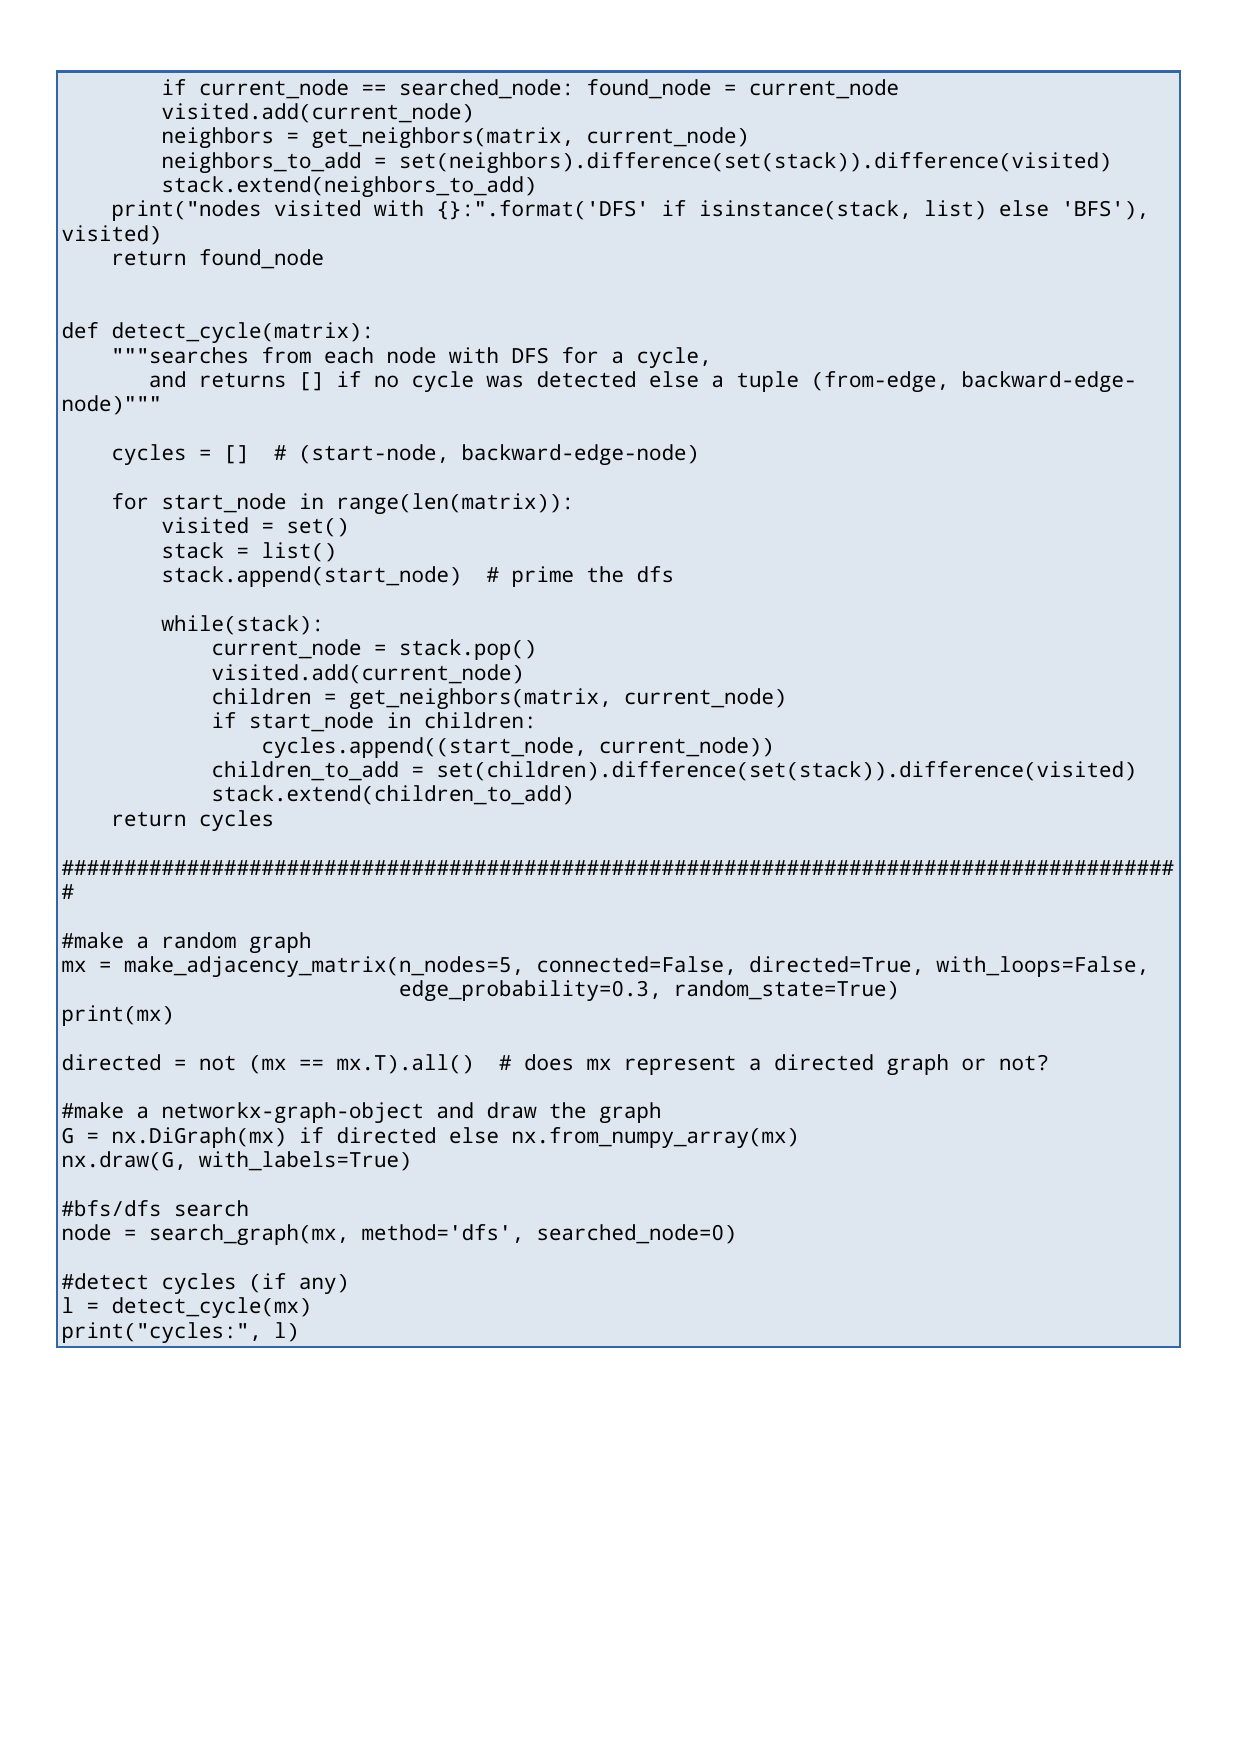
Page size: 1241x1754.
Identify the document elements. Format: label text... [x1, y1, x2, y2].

text mx = make_adjacency_matrix(n_nodes=5, connected=False, directed=True, with_loops=False, [58, 948, 1179, 972]
text print(mx) [58, 997, 1179, 1021]
text while(stack): [58, 607, 1179, 631]
text return cycles [58, 802, 1179, 826]
text neighbors = get_neighbors(matrix, current_node) [58, 119, 1179, 143]
text def detect_cycle(matrix): [58, 314, 1179, 338]
text stack.append(start_node) # prime the dfs [58, 558, 1179, 582]
text directed = not (mx == mx.T).all() # does mx represent a directed graph or not? [58, 1045, 1179, 1070]
text for start_node in range(len(matrix)): [58, 485, 1179, 509]
text visited = set() [58, 509, 1179, 533]
text node = search_graph(mx, method='dfs', searched_node=0) [58, 1216, 1179, 1240]
text children = get_neighbors(matrix, current_node) [58, 680, 1179, 704]
text children_to_add = set(children).difference(set(stack)).difference(visited) [58, 753, 1179, 777]
text #make a random graph [58, 923, 1179, 948]
text return found_node [58, 241, 1179, 265]
text and returns [] if no cycle was detected else a tuple (from-edge, backward-edge-node)""" [58, 363, 1179, 412]
text #detect cycles (if any) [58, 1265, 1179, 1289]
text if start_node in children: [58, 704, 1179, 728]
text cycles = [] # (start-node, backward-edge-node) [58, 436, 1179, 460]
text G = nx.DiGraph(mx) if directed else nx.from_numpy_array(mx) [58, 1118, 1179, 1143]
text print("nodes visited with {}:".format('DFS' if isinstance(stack, list) else 'BFS'), visited) [58, 192, 1179, 241]
text visited.add(current_node) [58, 655, 1179, 680]
text visited.add(current_node) [58, 95, 1179, 119]
text #make a networkx-graph-object and draw the graph [58, 1094, 1179, 1118]
text stack.extend(children_to_add) [58, 777, 1179, 802]
text l = detect_cycle(mx) [58, 1289, 1179, 1313]
text edge_probability=0.3, random_state=True) [58, 972, 1179, 997]
text nx.draw(G, with_labels=True) [58, 1143, 1179, 1167]
text cycles.append((start_node, current_node)) [58, 728, 1179, 753]
text neighbors_to_add = set(neighbors).difference(set(stack)).difference(visited) [58, 143, 1179, 168]
text stack.extend(neighbors_to_add) [58, 168, 1179, 192]
text ########################################################################################## [58, 850, 1179, 899]
text #bfs/dfs search [58, 1192, 1179, 1216]
text stack = list() [58, 533, 1179, 558]
text if current_node == searched_node: found_node = current_node [58, 73, 1179, 95]
text """searches from each node with DFS for a cycle, [58, 338, 1179, 363]
text print("cycles:", l) [58, 1313, 1179, 1346]
text current_node = stack.pop() [58, 631, 1179, 655]
